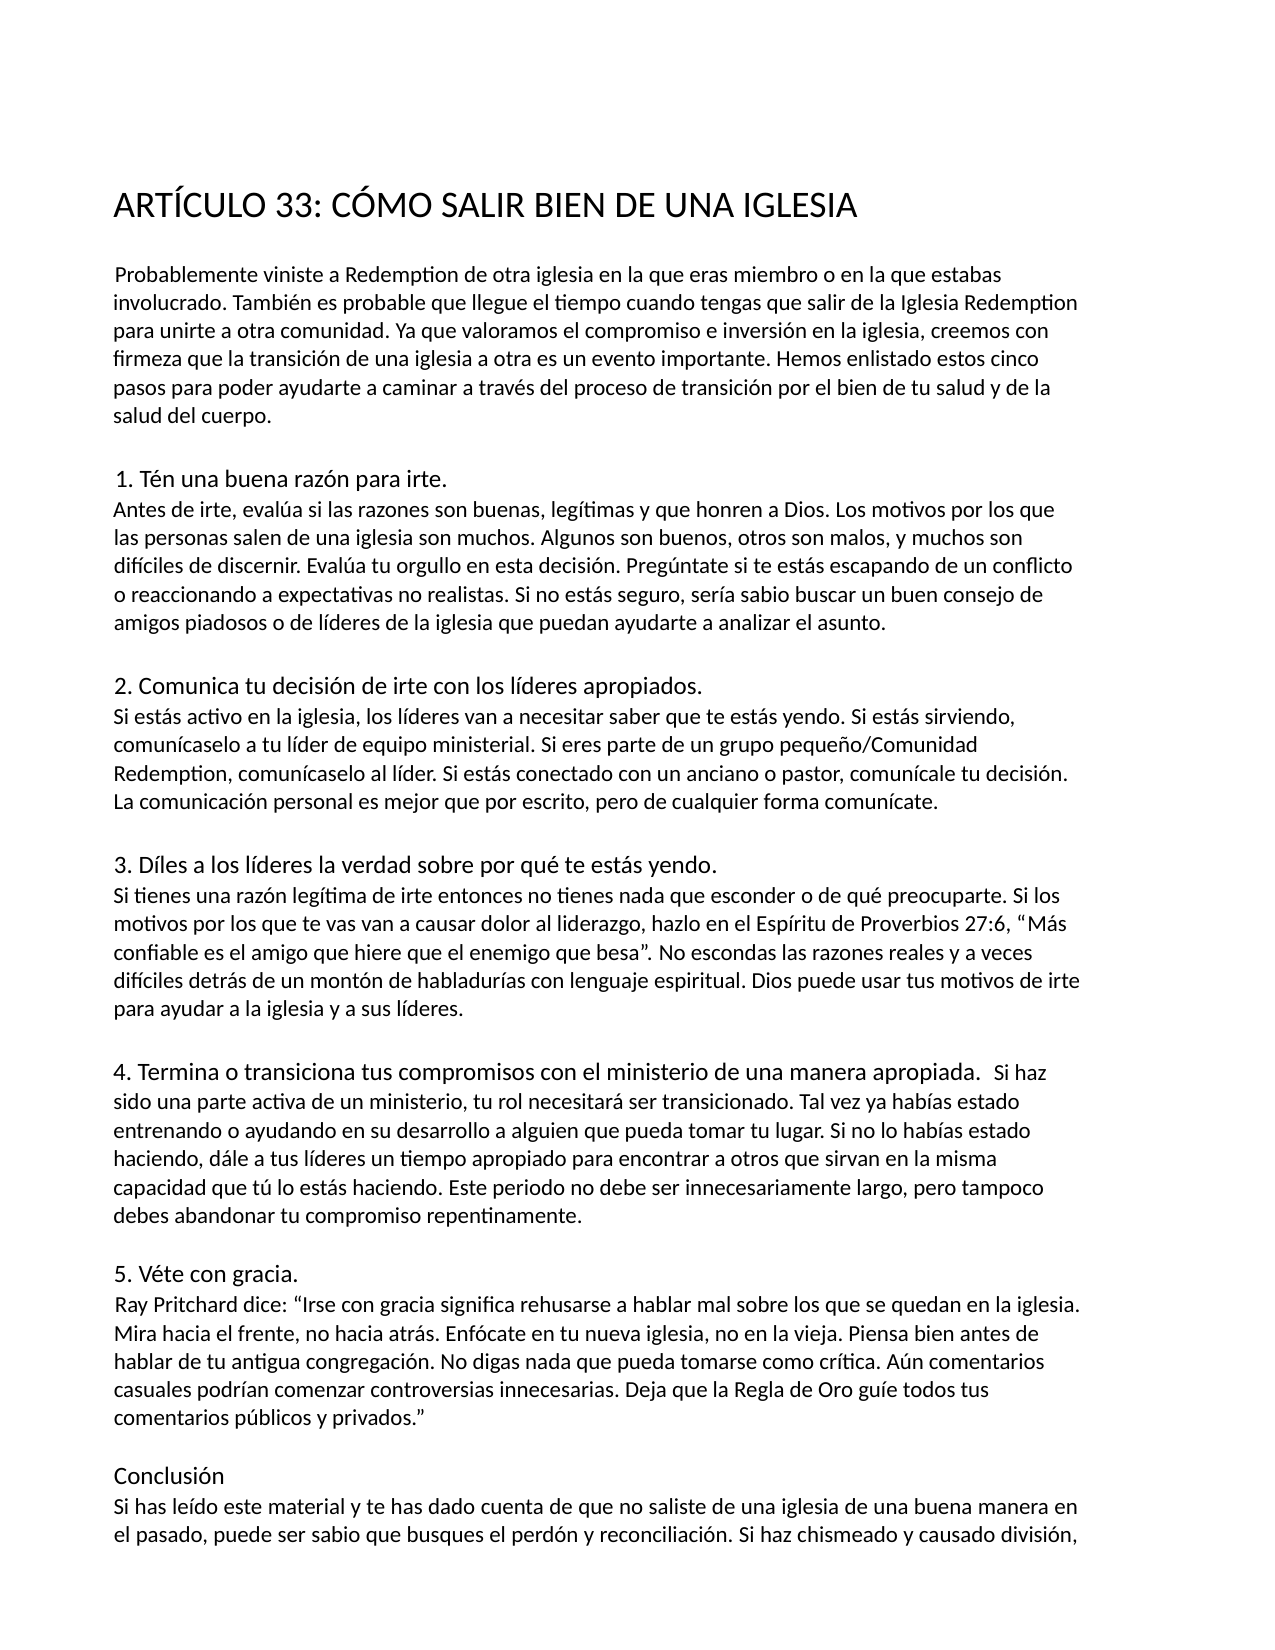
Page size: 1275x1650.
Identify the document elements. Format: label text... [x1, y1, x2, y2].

text 2. Comunica tu decisión de irte con los líderes apropiados. [114, 670, 1163, 701]
text Si estás activo en la iglesia, los líderes van a necesitar saber que te estás yendo. Si estás sirviendo, comunícaselo a tu líder de equipo ministerial. Si eres parte de un grupo pequeño/Comunidad Redemption, comunícaselo al líder. Si estás conectado con un anciano o pastor, comunícale tu decisión. La comunicación personal es mejor que por escrito, pero de cualquier forma comunícate. [113, 702, 1081, 815]
text Si has leído este material y te has dado cuenta de que no saliste de una iglesia de una buena manera en el pasado, puede ser sabio que busques el perdón y reconciliación. Si haz chismeado y causado división, [113, 1492, 1081, 1548]
text Ray Pritchard dice: “Irse con gracia significa rehusarse a hablar mal sobre los que se quedan en la iglesia. Mira hacia el frente, no hacia atrás. Enfócate en tu nueva iglesia, no en la vieja. Piensa bien antes de hablar de tu antigua congregación. No digas nada que pueda tomarse como crítica. Aún comentarios casuales podrían comenzar controversias innecesarias. Deja que la Regla de Oro guíe todos tus comentarios públicos y privados.” [113, 1290, 1088, 1431]
text 1. Tén una buena razón para irte. [115, 463, 1163, 493]
text 5. Véte con gracia. [114, 1258, 1163, 1289]
text 3. Díles a los líderes la verdad sobre por qué te estás yendo. [114, 849, 1163, 879]
text 4. Termina o transiciona tus compromisos con el ministerio de una manera apropiada. Si haz sido una parte activa de un ministerio, tu rol necesitará ser transicionado. Tal vez ya habías estado entrenando o ayudando en su desarrollo a alguien que pueda tomar tu lugar. Si no lo habías estado haciendo, dále a tus líderes un tiempo apropiado para encontrar a otros que sirvan en la misma capacidad que tú lo estás haciendo. Este periodo no debe ser innecesariamente largo, pero tampoco debes abandonar tu compromiso repentinamente. [113, 1056, 1089, 1229]
text Conclusión [114, 1460, 1163, 1491]
text Antes de irte, evalúa si las razones son buenas, legítimas y que honren a Dios. Los motivos por los que las personas salen de una iglesia son muchos. Algunos son buenos, otros son malos, y muchos son difíciles de discernir. Evalúa tu orgullo en esta decisión. Pregúntate si te estás escapando de un conflicto o reaccionando a expectativas no realistas. Si no estás seguro, sería sabio buscar un buen consejo de amigos piadosos o de líderes de la iglesia que puedan ayudarte a analizar el asunto. [113, 495, 1085, 636]
text Probablemente viniste a Redemption de otra iglesia en la que eras miembro o en la que estabas involucrado. También es probable que llegue el tiempo cuando tengas que salir de la Iglesia Redemption para unirte a otra comunidad. Ya que valoramos el compromiso e inversión en la iglesia, creemos con firmeza que la transición de una iglesia a otra es un evento importante. Hemos enlistado estos cinco pasos para poder ayudarte a caminar a través del proceso de transición por el bien de tu salud y de la salud del cuerpo. [113, 260, 1088, 429]
text Si tienes una razón legítima de irte entonces no tienes nada que esconder o de qué preocuparte. Si los motivos por los que te vas van a causar dolor al liderazgo, hazlo en el Espíritu de Proverbios 27:6, “Más confiable es el amigo que hiere que el enemigo que besa”. No escondas las razones reales y a veces difíciles detrás de un montón de habladurías con lenguaje espiritual. Dios puede usar tus motivos de irte para ayudar a la iglesia y a sus líderes. [113, 881, 1087, 1022]
text ARTÍCULO 33: CÓMO SALIR BIEN DE UNA IGLESIA [113, 181, 1163, 227]
